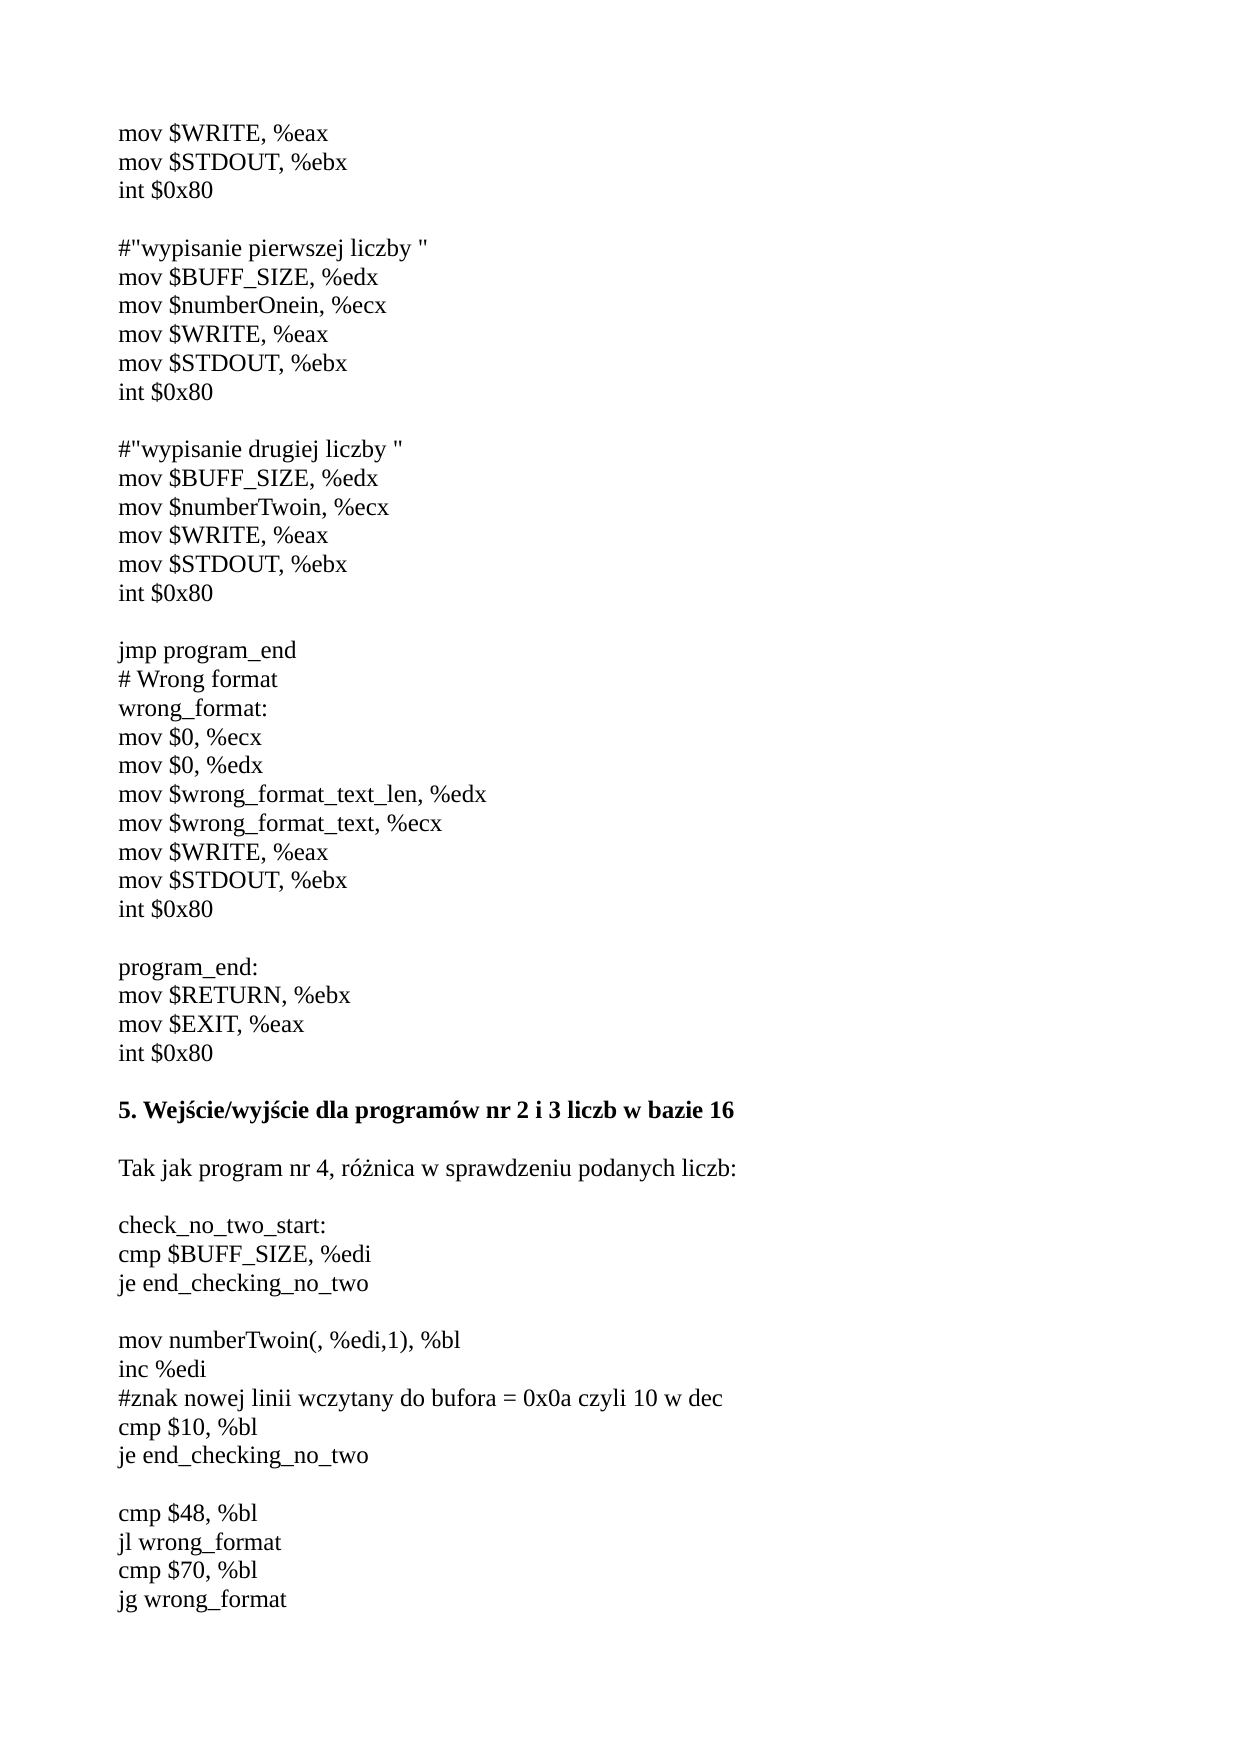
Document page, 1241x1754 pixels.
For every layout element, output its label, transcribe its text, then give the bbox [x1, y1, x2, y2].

text cmp $70, %bl [118, 1556, 1122, 1584]
text cmp $BUFF_SIZE, %edi [118, 1239, 1122, 1268]
text mov $wrong_format_text, %ecx [118, 808, 1122, 837]
text mov $STDOUT, %ebx [118, 348, 1122, 377]
text mov $0, %edx [118, 751, 1122, 779]
text mov $wrong_format_text_len, %edx [118, 779, 1122, 808]
text mov $WRITE, %eax [118, 521, 1122, 549]
text int $0x80 [118, 377, 1122, 406]
text cmp $48, %bl [118, 1498, 1122, 1527]
text mov $numberOnein, %ecx [118, 291, 1122, 319]
text # Wrong format [118, 664, 1122, 693]
text mov $WRITE, %eax [118, 118, 1122, 147]
text int $0x80 [118, 894, 1122, 923]
text jg wrong_format [118, 1584, 1122, 1613]
text mov $EXIT, %eax [118, 1009, 1122, 1038]
text wrong_format: [118, 693, 1122, 722]
text #"wypisanie pierwszej liczby " [118, 233, 1122, 262]
text mov $0, %ecx [118, 722, 1122, 751]
text int $0x80 [118, 578, 1122, 607]
text mov $STDOUT, %ebx [118, 147, 1122, 176]
text mov numberTwoin(, %edi,1), %bl [118, 1326, 1122, 1354]
text mov $BUFF_SIZE, %edx [118, 262, 1122, 291]
text #znak nowej linii wczytany do bufora = 0x0a czyli 10 w dec [118, 1383, 1122, 1412]
text int $0x80 [118, 1038, 1122, 1067]
text check_no_two_start: [118, 1211, 1122, 1239]
text #"wypisanie drugiej liczby " [118, 434, 1122, 463]
text Tak jak program nr 4, różnica w sprawdzeniu podanych liczb: [118, 1153, 1122, 1182]
text jmp program_end [118, 636, 1122, 664]
text mov $STDOUT, %ebx [118, 549, 1122, 578]
text mov $numberTwoin, %ecx [118, 492, 1122, 521]
text program_end: [118, 952, 1122, 981]
text int $0x80 [118, 176, 1122, 204]
text mov $STDOUT, %ebx [118, 866, 1122, 894]
text mov $RETURN, %ebx [118, 981, 1122, 1009]
text inc %edi [118, 1354, 1122, 1383]
text cmp $10, %bl [118, 1412, 1122, 1441]
text 5. Wejście/wyjście dla programów nr 2 i 3 liczb w bazie 16 [118, 1096, 1122, 1124]
text je end_checking_no_two [118, 1441, 1122, 1469]
text mov $WRITE, %eax [118, 319, 1122, 348]
text jl wrong_format [118, 1527, 1122, 1556]
text mov $WRITE, %eax [118, 837, 1122, 866]
text mov $BUFF_SIZE, %edx [118, 463, 1122, 492]
text je end_checking_no_two [118, 1268, 1122, 1297]
